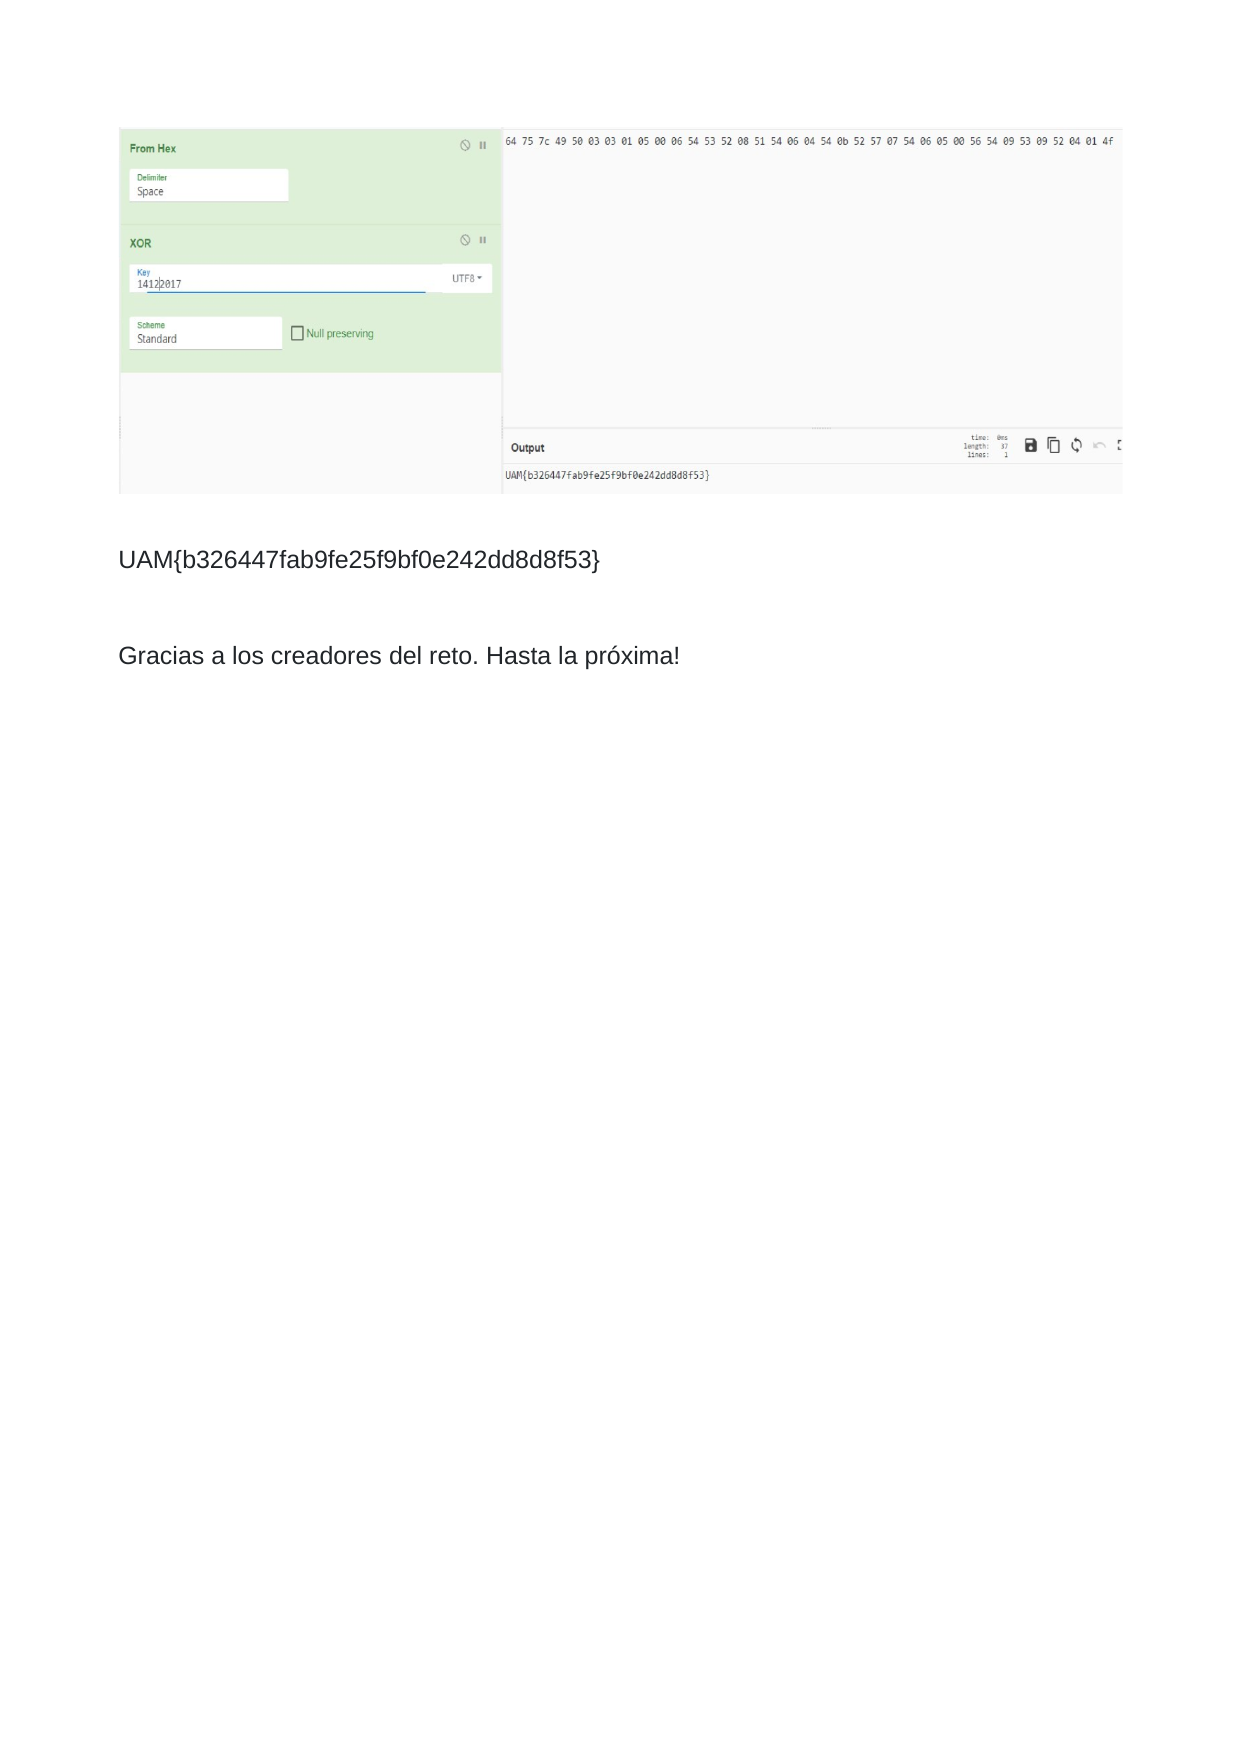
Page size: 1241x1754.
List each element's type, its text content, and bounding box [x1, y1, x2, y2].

text Gracias a los creadores del reto. Hasta la próxima! [118, 641, 1122, 669]
picture [118, 127, 1123, 494]
text UAM{b326447fab9fe25f9bf0e242dd8d8f53} [118, 546, 1122, 574]
